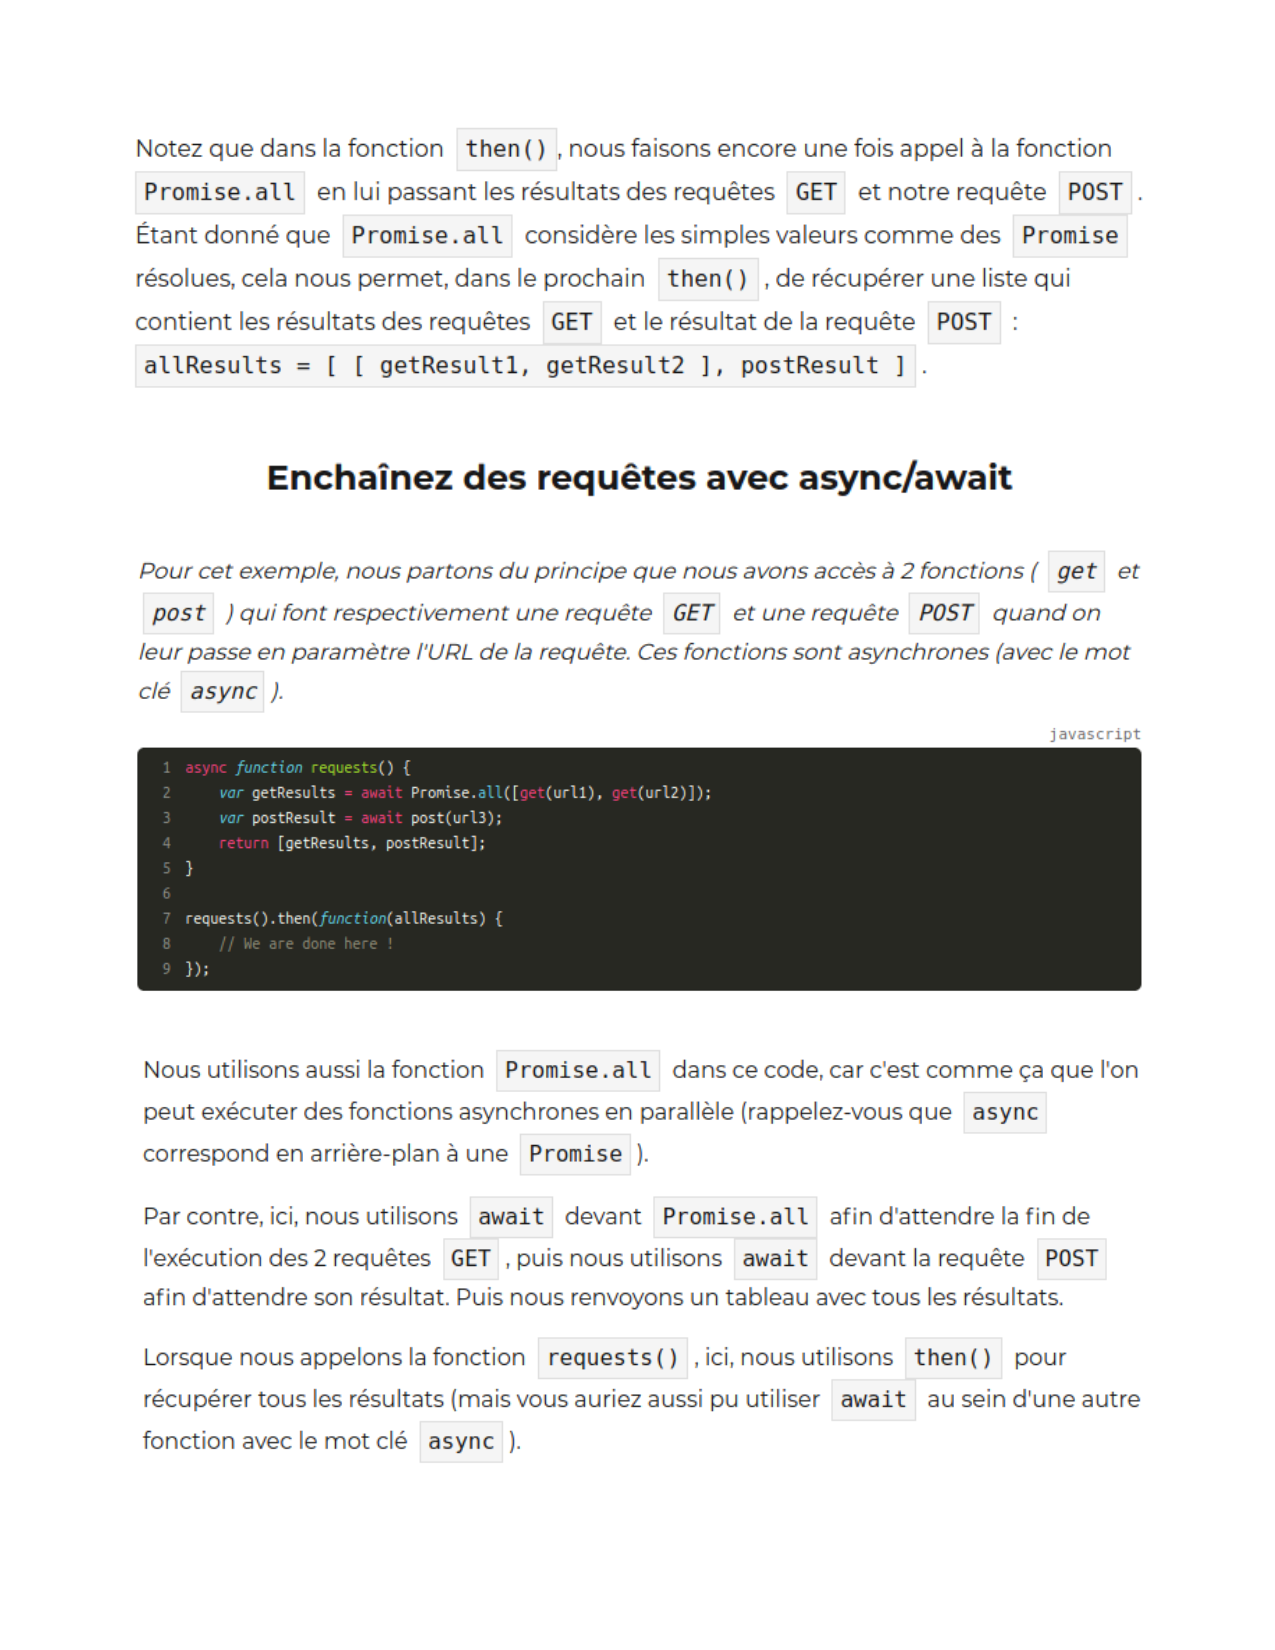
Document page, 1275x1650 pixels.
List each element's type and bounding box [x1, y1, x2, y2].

picture [118, 541, 1157, 1005]
picture [118, 1032, 1157, 1477]
picture [257, 455, 1018, 501]
picture [118, 118, 1157, 398]
